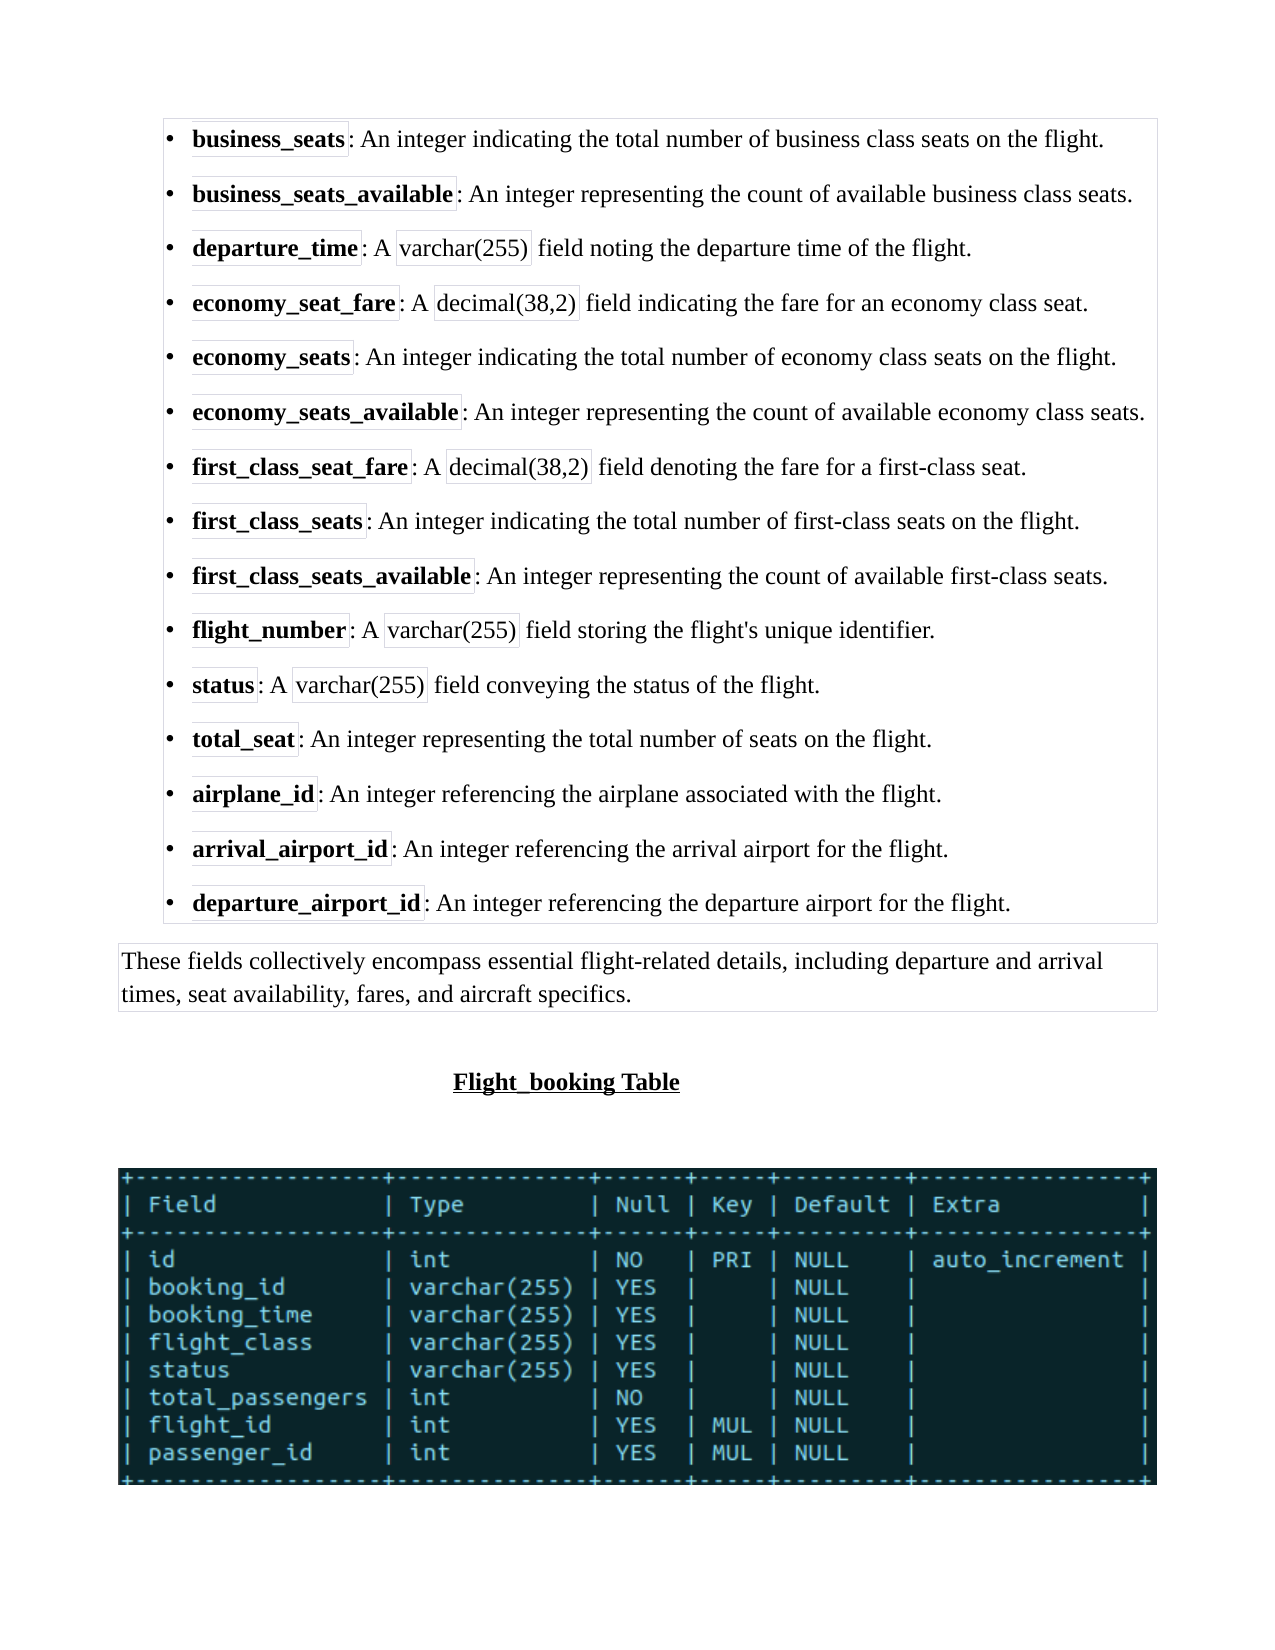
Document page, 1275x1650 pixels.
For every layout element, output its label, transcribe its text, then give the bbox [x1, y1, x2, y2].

list arrival_airport_id: An integer referencing the arrival airport for the flight. [164, 828, 1157, 866]
list business_seats: An integer indicating the total number of business class seats on the flight. [164, 119, 1157, 156]
list economy_seats: An integer indicating the total number of economy class seats on the flight. [164, 336, 1157, 374]
list economy_seats_available: An integer representing the count of available economy class seats. [164, 391, 1157, 429]
text Flight_booking Table [118, 1029, 1157, 1096]
list first_class_seat_fare: A decimal(38,2) field denoting the fare for a first-class seat. [164, 446, 1157, 483]
list departure_time: A varchar(255) field noting the departure time of the flight. [164, 227, 1157, 265]
list first_class_seats_available: An integer representing the count of available first-class seats. [164, 555, 1157, 593]
list airplane_id: An integer referencing the airplane associated with the flight. [164, 773, 1157, 811]
text These fields collectively encompass essential flight-related details, including departure and arrival times, seat availability, fares, and aircraft specifics. [119, 944, 1157, 1011]
list economy_seat_fare: A decimal(38,2) field indicating the fare for an economy class seat. [164, 282, 1157, 320]
picture [118, 1168, 1157, 1485]
list flight_number: A varchar(255) field storing the flight's unique identifier. [164, 609, 1157, 647]
list total_seat: An integer representing the total number of seats on the flight. [164, 718, 1157, 756]
list business_seats_available: An integer representing the count of available business class seats. [164, 173, 1157, 211]
list status: A varchar(255) field conveying the status of the flight. [164, 664, 1157, 702]
list first_class_seats: An integer indicating the total number of first-class seats on the flight. [164, 500, 1157, 538]
list departure_airport_id: An integer referencing the departure airport for the flight. [164, 882, 1157, 923]
